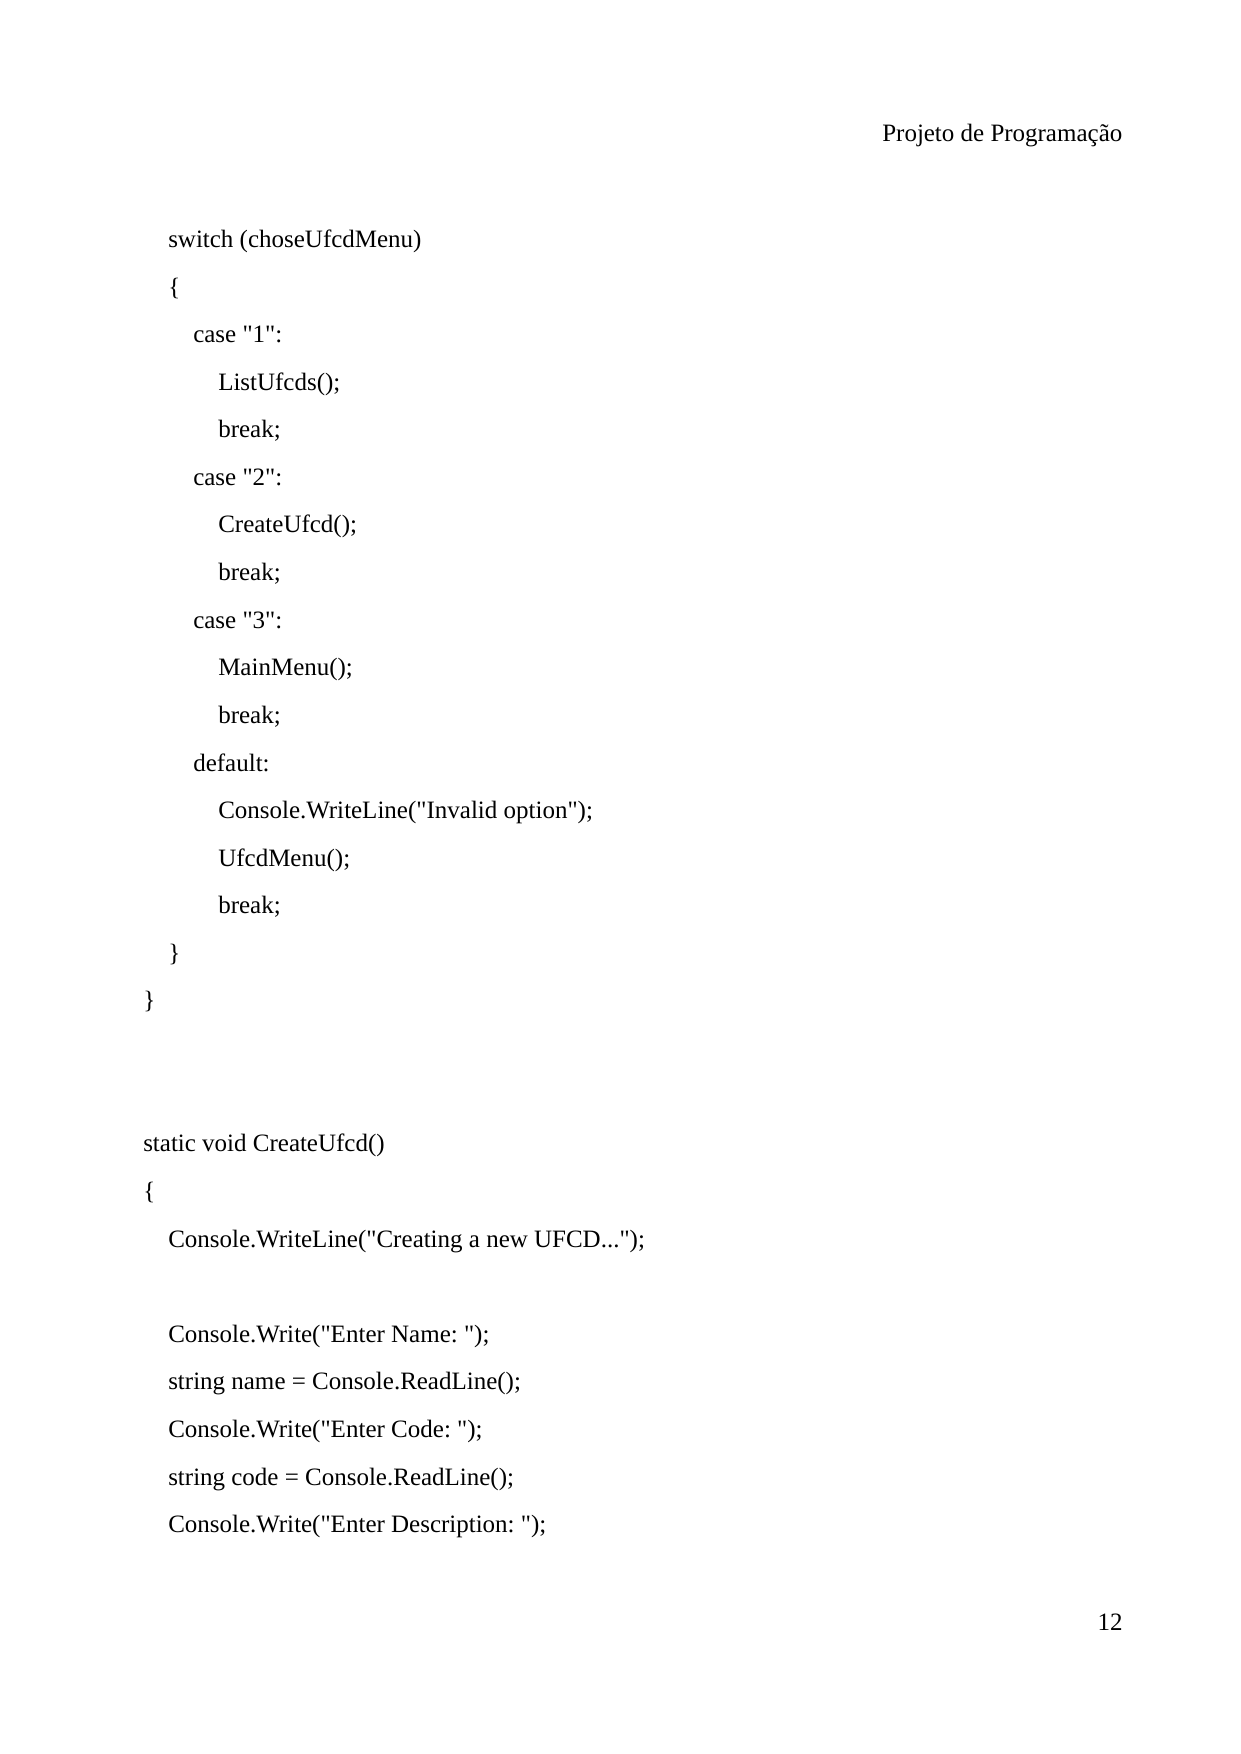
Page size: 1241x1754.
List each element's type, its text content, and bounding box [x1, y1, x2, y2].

text default: [118, 748, 1122, 776]
text case "3": [118, 605, 1122, 633]
text ListUfcds(); [118, 367, 1122, 396]
text static void CreateUfcd() [118, 1128, 1122, 1157]
text Console.Write("Enter Code: "); [118, 1414, 1122, 1443]
text string name = Console.ReadLine(); [118, 1366, 1122, 1395]
text CreateUfcd(); [118, 509, 1122, 538]
text switch (choseUfcdMenu) [118, 224, 1122, 253]
text MainMenu(); [118, 652, 1122, 681]
text break; [118, 700, 1122, 729]
text string code = Console.ReadLine(); [118, 1462, 1122, 1490]
text { [118, 272, 1122, 300]
text case "2": [118, 462, 1122, 491]
text { [118, 1176, 1122, 1205]
text Console.WriteLine("Creating a new UFCD..."); [118, 1224, 1122, 1252]
text } [118, 986, 1122, 1014]
text } [118, 938, 1122, 967]
text break; [118, 890, 1122, 919]
text break; [118, 414, 1122, 443]
text break; [118, 557, 1122, 586]
text Console.Write("Enter Description: "); [118, 1509, 1122, 1538]
text Console.Write("Enter Name: "); [118, 1319, 1122, 1348]
text Console.WriteLine("Invalid option"); [118, 795, 1122, 824]
text UfcdMenu(); [118, 843, 1122, 872]
text case "1": [118, 319, 1122, 348]
